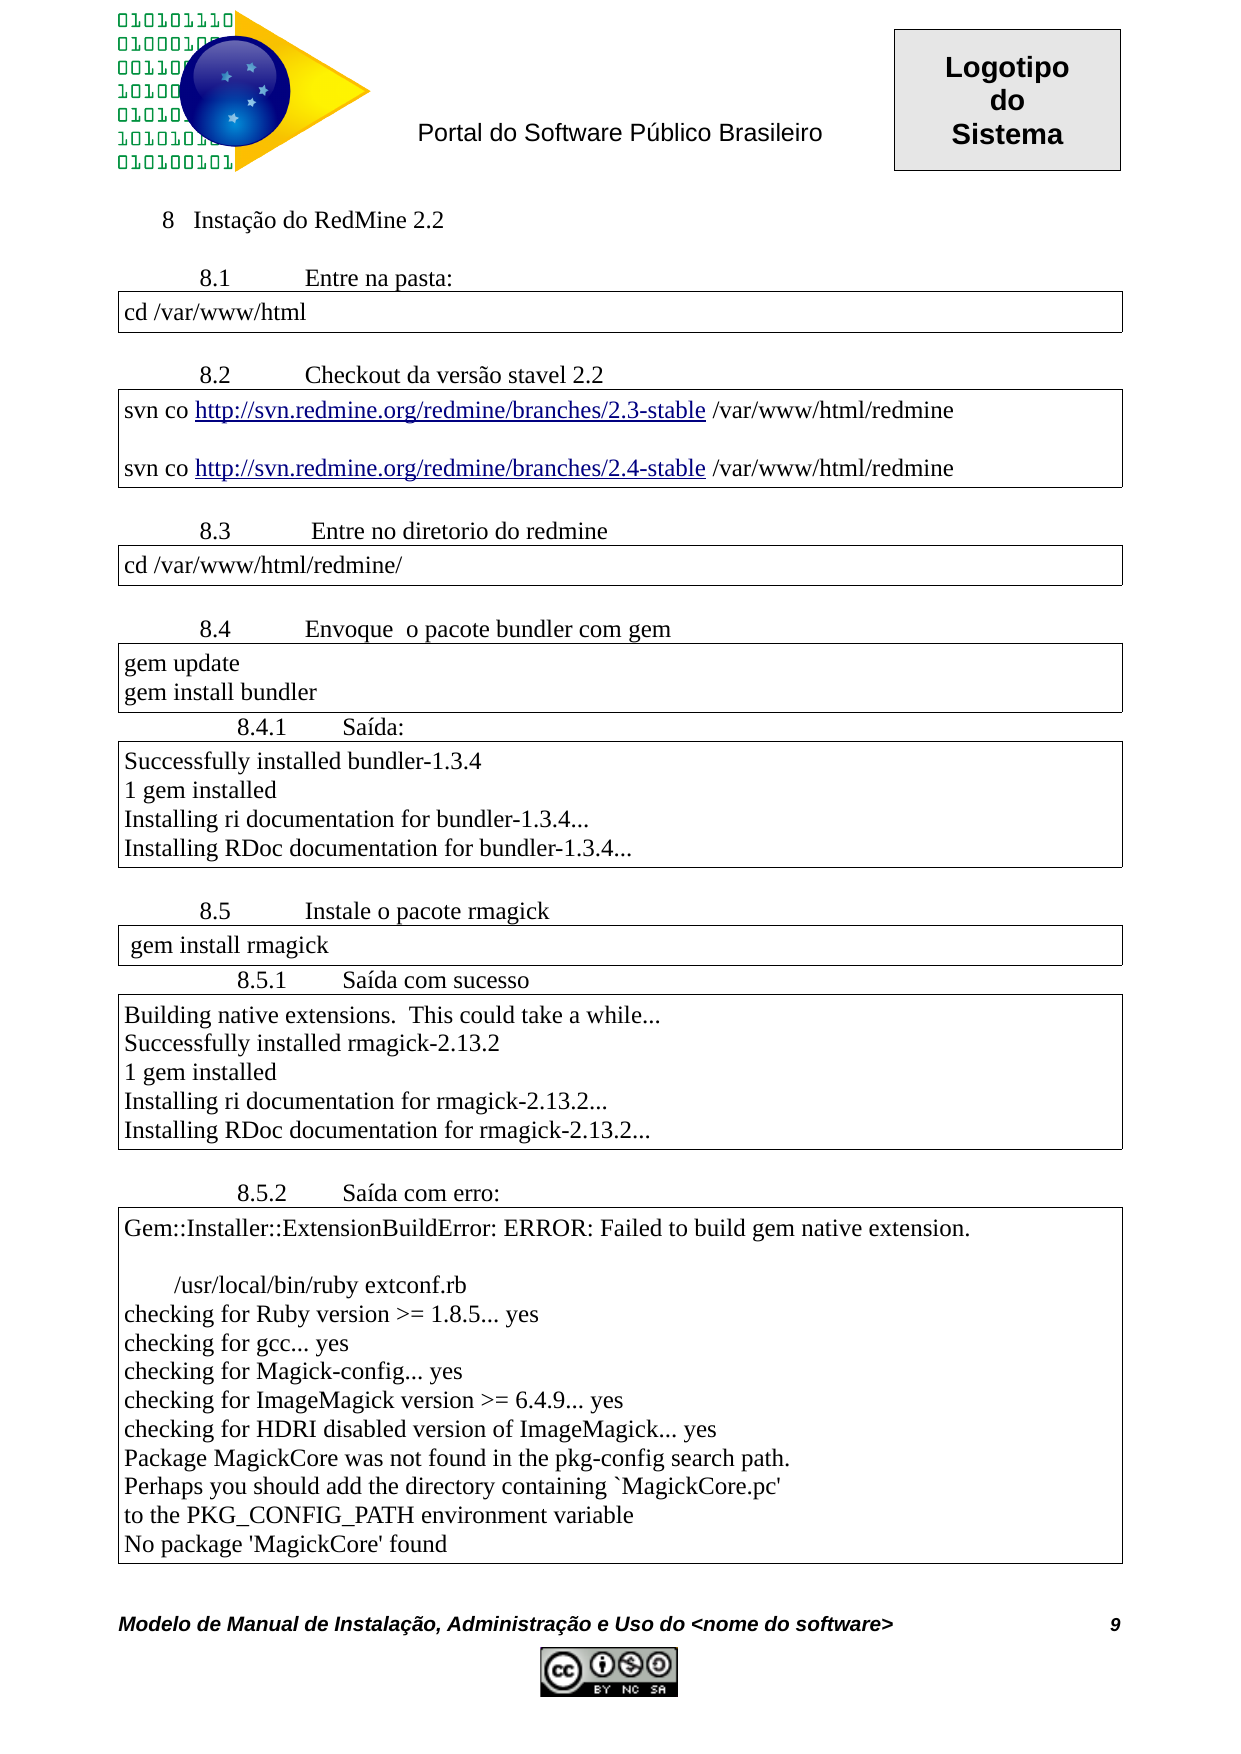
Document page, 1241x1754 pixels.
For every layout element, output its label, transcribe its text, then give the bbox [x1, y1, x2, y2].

picture [118, 10, 371, 172]
list Saída: [231, 713, 1122, 741]
table_header Building native extensions. This could take a while... Successfully installed rmagick-2.13.2 1 gem installed Installing ri documentation for rmagick-2.13.2... Installing RDoc documentation for rmagick-2.13.2... [119, 995, 1122, 1149]
list Saída com sucesso [231, 966, 1122, 994]
list Entre na pasta: [193, 263, 1122, 291]
table_header Gem::Installer::ExtensionBuildError: ERROR: Failed to build gem native extension. /usr/local/bin/ruby extconf.rb checking for Ruby version >= 1.8.5... yes checking for gcc... yes checking for Magick-config... yes checking for ImageMagick version >= 6.4.9... yes checking for HDRI disabled version of ImageMagick... yes Package MagickCore was not found in the pkg-config search path. Perhaps you should add the directory containing `MagickCore.pc' to the PKG_CONFIG_PATH environment variable No package 'MagickCore' found [119, 1208, 1122, 1563]
list Saída com erro: [231, 1178, 1122, 1207]
list Instale o pacote rmagick [193, 896, 1122, 925]
table_header cd /var/www/html/redmine/ [119, 546, 1122, 585]
table_header svn co http://svn.redmine.org/redmine/branches/2.3-stable /var/www/html/redmine svn co http://svn.redmine.org/redmine/branches/2.4-stable /var/www/html/redmine [119, 390, 1122, 487]
list Checkout da versão stavel 2.2 [193, 361, 1122, 389]
list Instação do RedMine 2.2 [156, 205, 1122, 234]
table_header cd /var/www/html [119, 292, 1122, 332]
picture [540, 1647, 678, 1697]
table_header gem update gem install bundler [119, 644, 1122, 712]
list Entre no diretorio do redmine [193, 516, 1122, 545]
table_header Successfully installed bundler-1.3.4 1 gem installed Installing ri documentation for bundler-1.3.4... Installing RDoc documentation for bundler-1.3.4... [119, 742, 1122, 867]
list Envoque o pacote bundler com gem [193, 614, 1122, 643]
table_header gem install rmagick [119, 926, 1122, 965]
